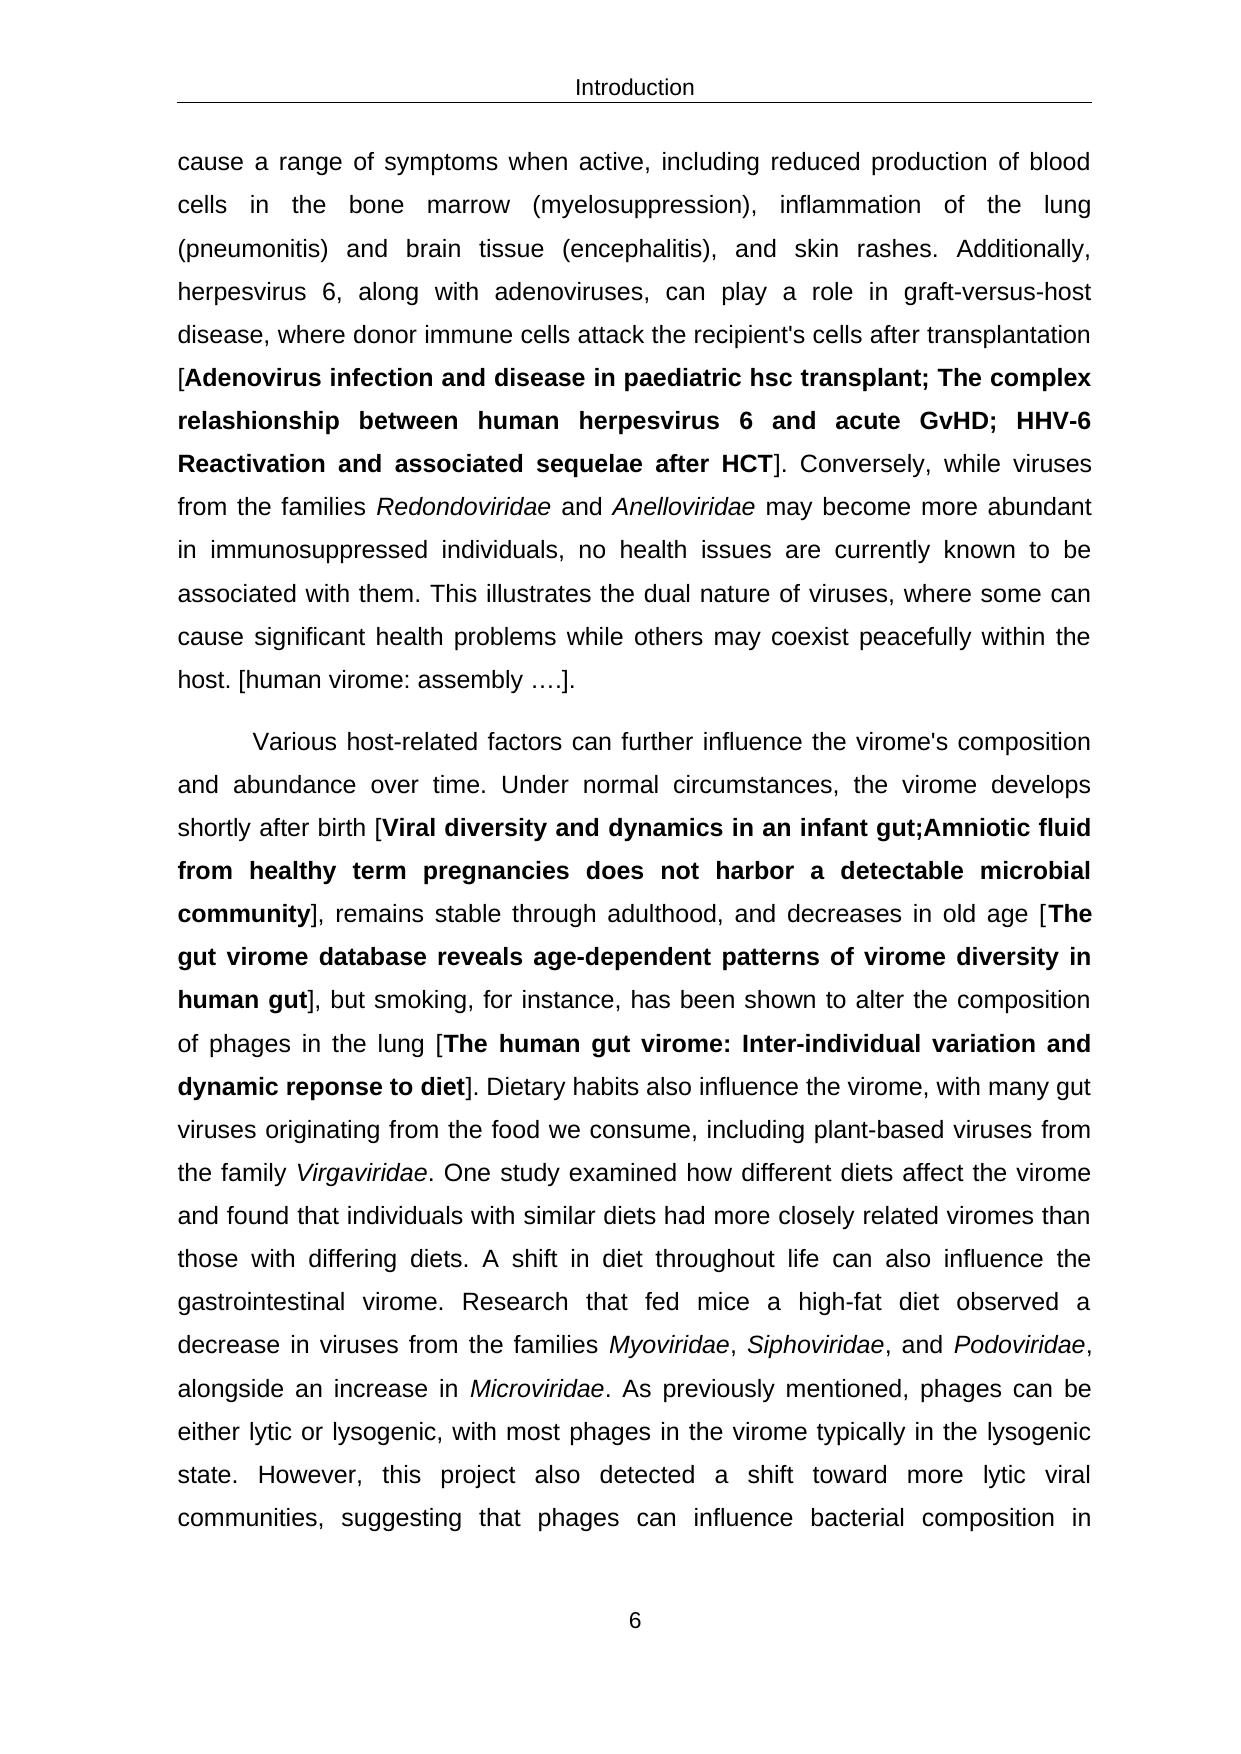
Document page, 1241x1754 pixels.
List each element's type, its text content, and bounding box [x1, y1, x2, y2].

text cause a range of symptoms when active, including reduced production of blood cells in the bone marrow (myelosuppression), inflammation of the lung (pneumonitis) and brain tissue (encephalitis), and skin rashes. Additionally, herpesvirus 6, along with adenoviruses, can play a role in graft-versus-host disease, where donor immune cells attack the recipient's cells after transplantation [Adenovirus infection and disease in paediatric hsc transplant; The complex relashionship between human herpesvirus 6 and acute GvHD; HHV-6 Reactivation and associated sequelae after HCT]. Conversely, while viruses from the families Redondoviridae and Anelloviridae may become more abundant in immunosuppressed individuals, no health issues are currently known to be associated with them. This illustrates the dual nature of viruses, where some can cause significant health problems while others may coexist peacefully within the host. [human virome: assembly ….]. [177, 147, 1092, 694]
text Various host-related factors can further influence the virome's composition and abundance over time. Under normal circumstances, the virome develops shortly after birth [Viral diversity and dynamics in an infant gut;Amniotic fluid from healthy term pregnancies does not harbor a detectable microbial community], remains stable through adulthood, and decreases in old age [The gut virome database reveals age-dependent patterns of virome diversity in human gut], but smoking, for instance, has been shown to alter the composition of phages in the lung [The human gut virome: Inter-individual variation and dynamic reponse to diet]. Dietary habits also influence the virome, with many gut viruses originating from the food we consume, including plant-based viruses from the family Virgaviridae. One study examined how different diets affect the virome and found that individuals with similar diets had more closely related viromes than those with differing diets. A shift in diet throughout life can also influence the gastrointestinal virome. Research that fed mice a high-fat diet observed a decrease in viruses from the families Myoviridae, Siphoviridae, and Podoviridae, alongside an increase in Microviridae. As previously mentioned, phages can be either lytic or lysogenic, with most phages in the virome typically in the lysogenic state. However, this project also detected a shift toward more lytic viral communities, suggesting that phages can influence bacterial composition in [177, 727, 1092, 1532]
